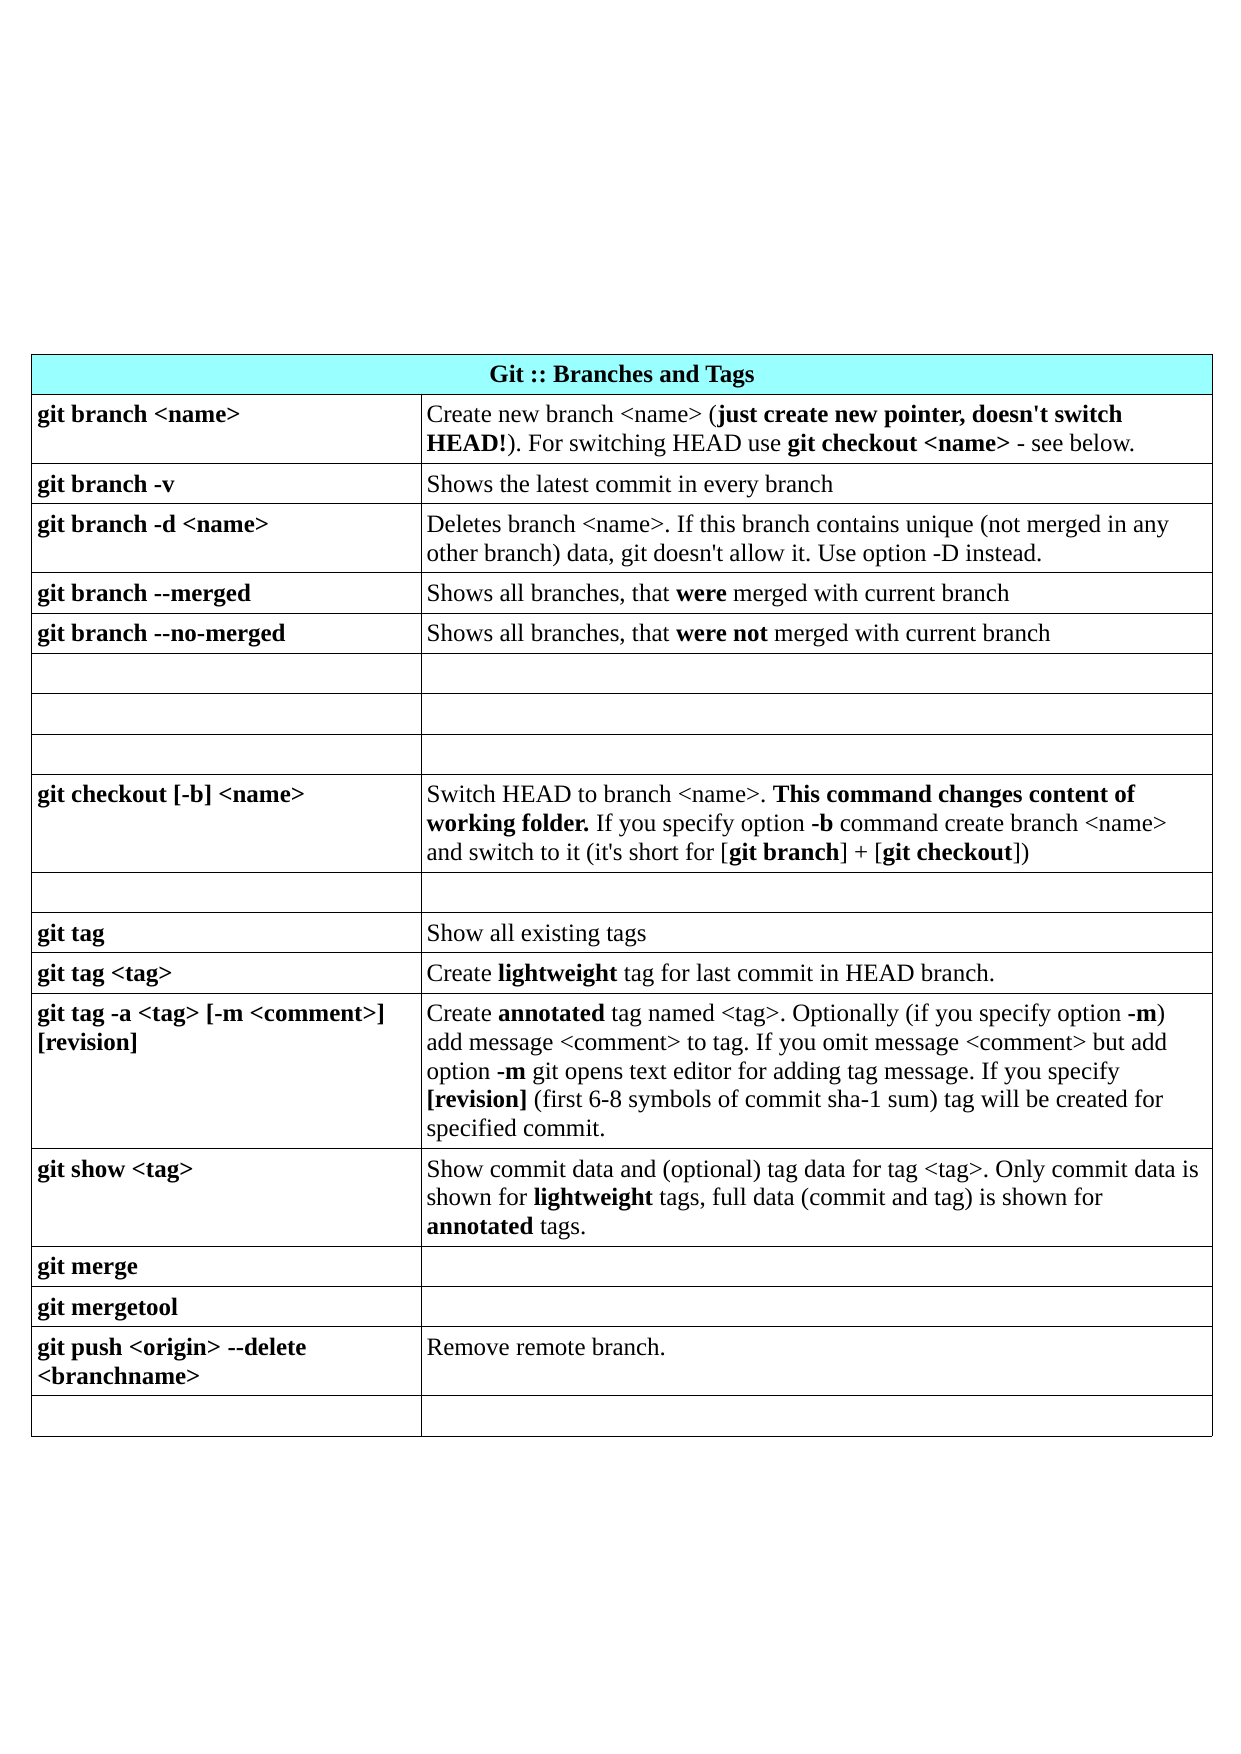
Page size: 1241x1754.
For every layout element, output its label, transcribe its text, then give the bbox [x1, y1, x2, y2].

table_cell [422, 1396, 1212, 1436]
table_cell git branch -v [32, 464, 421, 503]
table_cell Shows all branches, that were not merged with current branch [422, 614, 1212, 653]
table_cell git tag [32, 913, 421, 952]
table_cell Shows all branches, that were merged with current branch [422, 573, 1212, 612]
table_cell Create new branch <name> (just create new pointer, doesn't switch HEAD!). For switching HEAD use git checkout <name> - see below. [422, 395, 1212, 463]
table_cell git push <origin> --delete <branchname> [32, 1327, 421, 1395]
table_cell [32, 1396, 421, 1436]
table_cell Show commit data and (optional) tag data for tag <tag>. Only commit data is shown for lightweight tags, full data (commit and tag) is shown for annotated tags. [422, 1149, 1212, 1246]
table_cell git mergetool [32, 1287, 421, 1326]
table_cell [422, 694, 1212, 733]
table_cell [32, 654, 421, 693]
table_cell [422, 654, 1212, 693]
table_cell git tag <tag> [32, 953, 421, 992]
table_header Git :: Branches and Tags [32, 355, 1212, 394]
table_cell Switch HEAD to branch <name>. This command changes content of working folder. If you specify option -b command create branch <name> and switch to it (it's short for [git branch] + [git checkout]) [422, 775, 1212, 872]
table_cell Show all existing tags [422, 913, 1212, 952]
table_cell git branch <name> [32, 395, 421, 463]
table_cell git tag -a <tag> [-m <comment>] [revision] [32, 994, 421, 1148]
table_cell git merge [32, 1247, 421, 1286]
table_cell git checkout [-b] <name> [32, 775, 421, 872]
table_cell Create lightweight tag for last commit in HEAD branch. [422, 953, 1212, 992]
table_cell Deletes branch <name>. If this branch contains unique (not merged in any other branch) data, git doesn't allow it. Use option -D instead. [422, 504, 1212, 572]
table_cell Shows the latest commit in every branch [422, 464, 1212, 503]
table_cell Create annotated tag named <tag>. Optionally (if you specify option -m) add message <comment> to tag. If you omit message <comment> but add option -m git opens text editor for adding tag message. If you specify [revision] (first 6-8 symbols of commit sha-1 sum) tag will be created for specified commit. [422, 994, 1212, 1148]
table_cell git branch --no-merged [32, 614, 421, 653]
table_cell [32, 873, 421, 912]
table_cell Remove remote branch. [422, 1327, 1212, 1395]
table_cell [422, 1287, 1212, 1326]
table_cell [32, 694, 421, 733]
table_cell [32, 735, 421, 774]
table_cell [422, 1247, 1212, 1286]
table_cell git show <tag> [32, 1149, 421, 1246]
table_cell [422, 735, 1212, 774]
table_cell git branch --merged [32, 573, 421, 612]
table_cell git branch -d <name> [32, 504, 421, 572]
table_cell [422, 873, 1212, 912]
